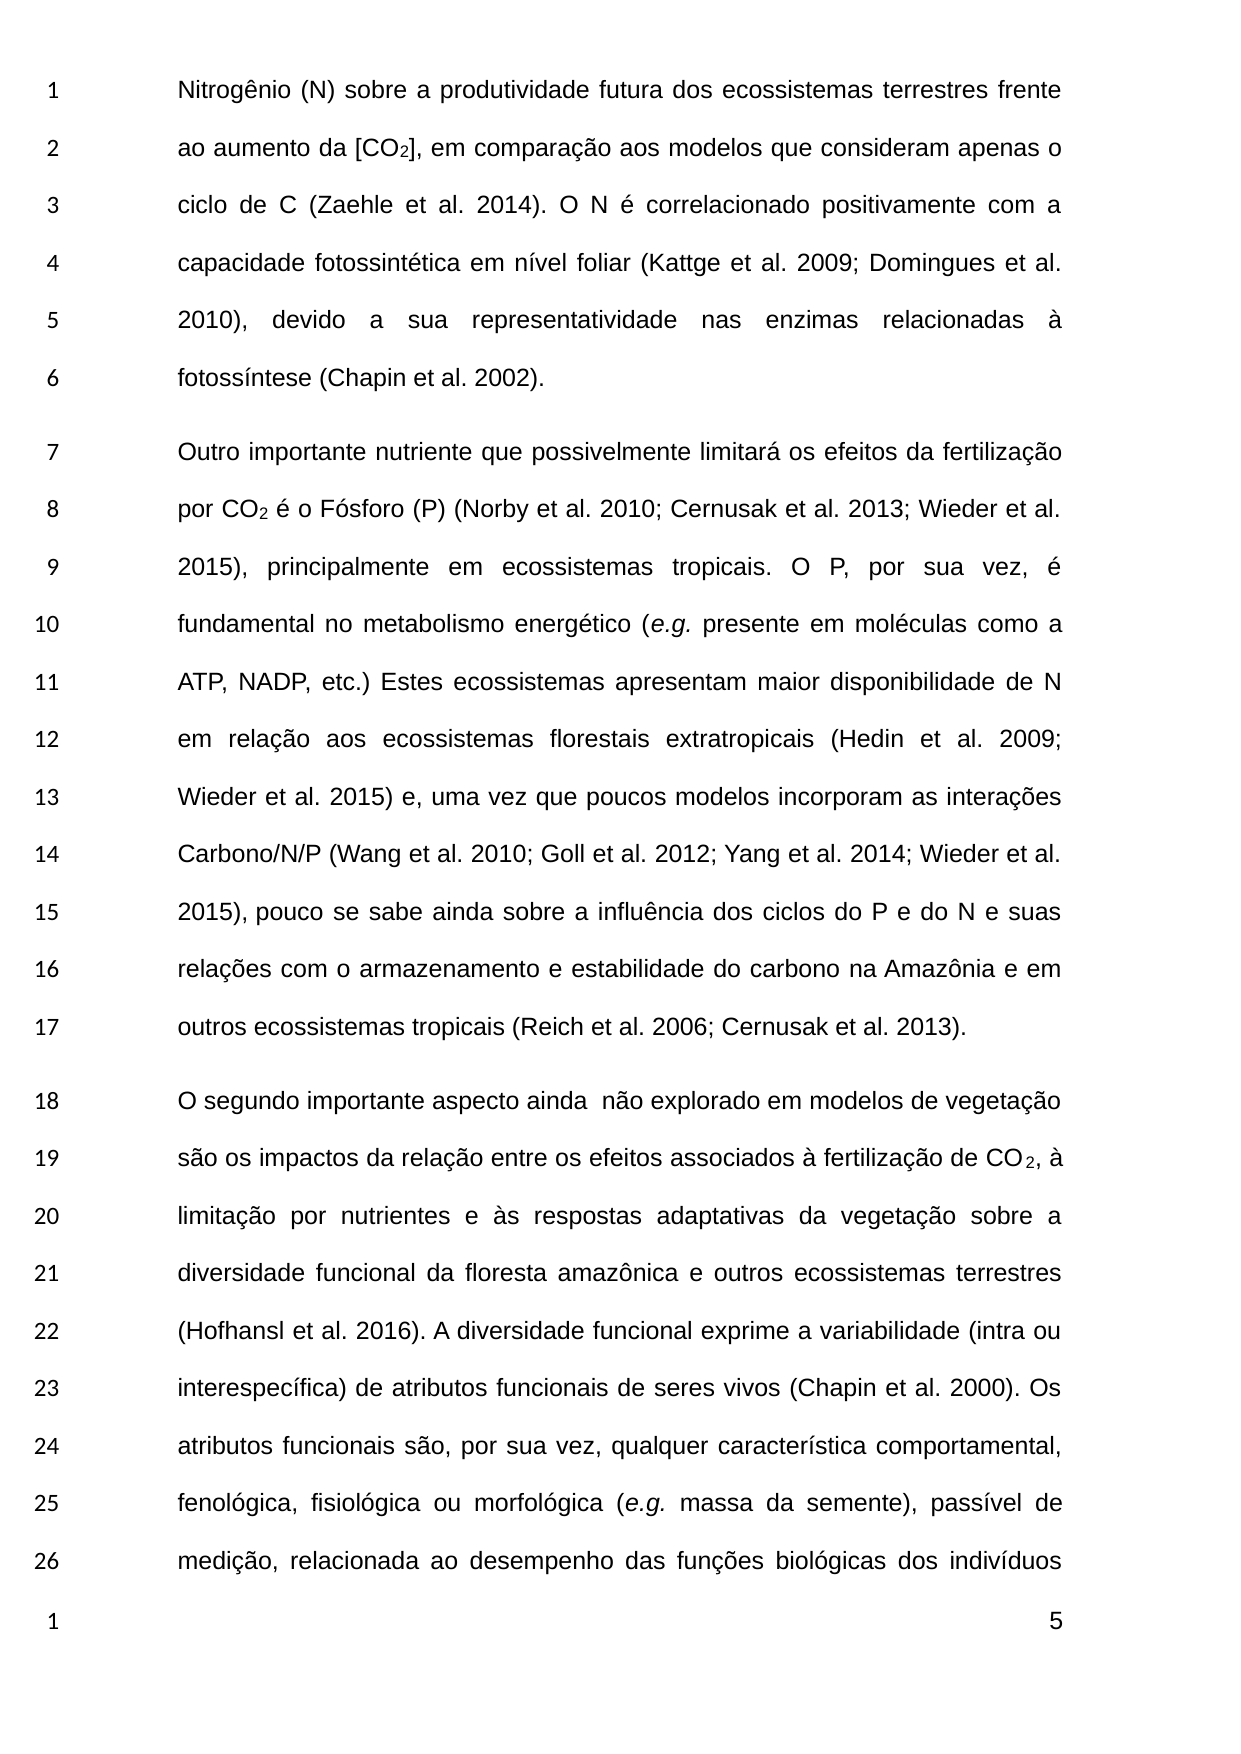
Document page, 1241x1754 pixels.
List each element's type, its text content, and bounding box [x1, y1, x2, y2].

text O segundo importante aspecto ainda não explorado em modelos de vegetação são os impactos da relação entre os efeitos associados à fertilização de CO2, à limitação por nutrientes e às respostas adaptativas da vegetação sobre a diversidade funcional da floresta amazônica e outros ecossistemas terrestres (Hofhansl et al. 2016). A diversidade funcional exprime a variabilidade (intra ou interespecífica) de atributos funcionais de seres vivos (Chapin et al. 2000). Os atributos funcionais são, por sua vez, qualquer característica comportamental, fenológica, fisiológica ou morfológica (e.g. massa da semente), passível de medição, relacionada ao desempenho das funções biológicas dos indivíduos [177, 1086, 1063, 1574]
text Nitrogênio (N) sobre a produtividade futura dos ecossistemas terrestres frente ao aumento da [CO2], em comparação aos modelos que consideram apenas o ciclo de C (Zaehle et al. 2014). O N é correlacionado positivamente com a capacidade fotossintética em nível foliar (Kattge et al. 2009; Domingues et al. 2010), devido a sua representatividade nas enzimas relacionadas à fotossíntese (Chapin et al. 2002). [177, 75, 1063, 391]
text Outro importante nutriente que possivelmente limitará os efeitos da fertilização por CO2 é o Fósforo (P) (Norby et al. 2010; Cernusak et al. 2013; Wieder et al. 2015), principalmente em ecossistemas tropicais. O P, por sua vez, é fundamental no metabolismo energético (e.g. presente em moléculas como a ATP, NADP, etc.) Estes ecossistemas apresentam maior disponibilidade de N em relação aos ecossistemas florestais extratropicais (Hedin et al. 2009; Wieder et al. 2015) e, uma vez que poucos modelos incorporam as interações Carbono/N/P (Wang et al. 2010; Goll et al. 2012; Yang et al. 2014; Wieder et al. 2015), pouco se sabe ainda sobre a influência dos ciclos do P e do N e suas relações com o armazenamento e estabilidade do carbono na Amazônia e em outros ecossistemas tropicais (Reich et al. 2006; Cernusak et al. 2013). [177, 437, 1063, 1040]
